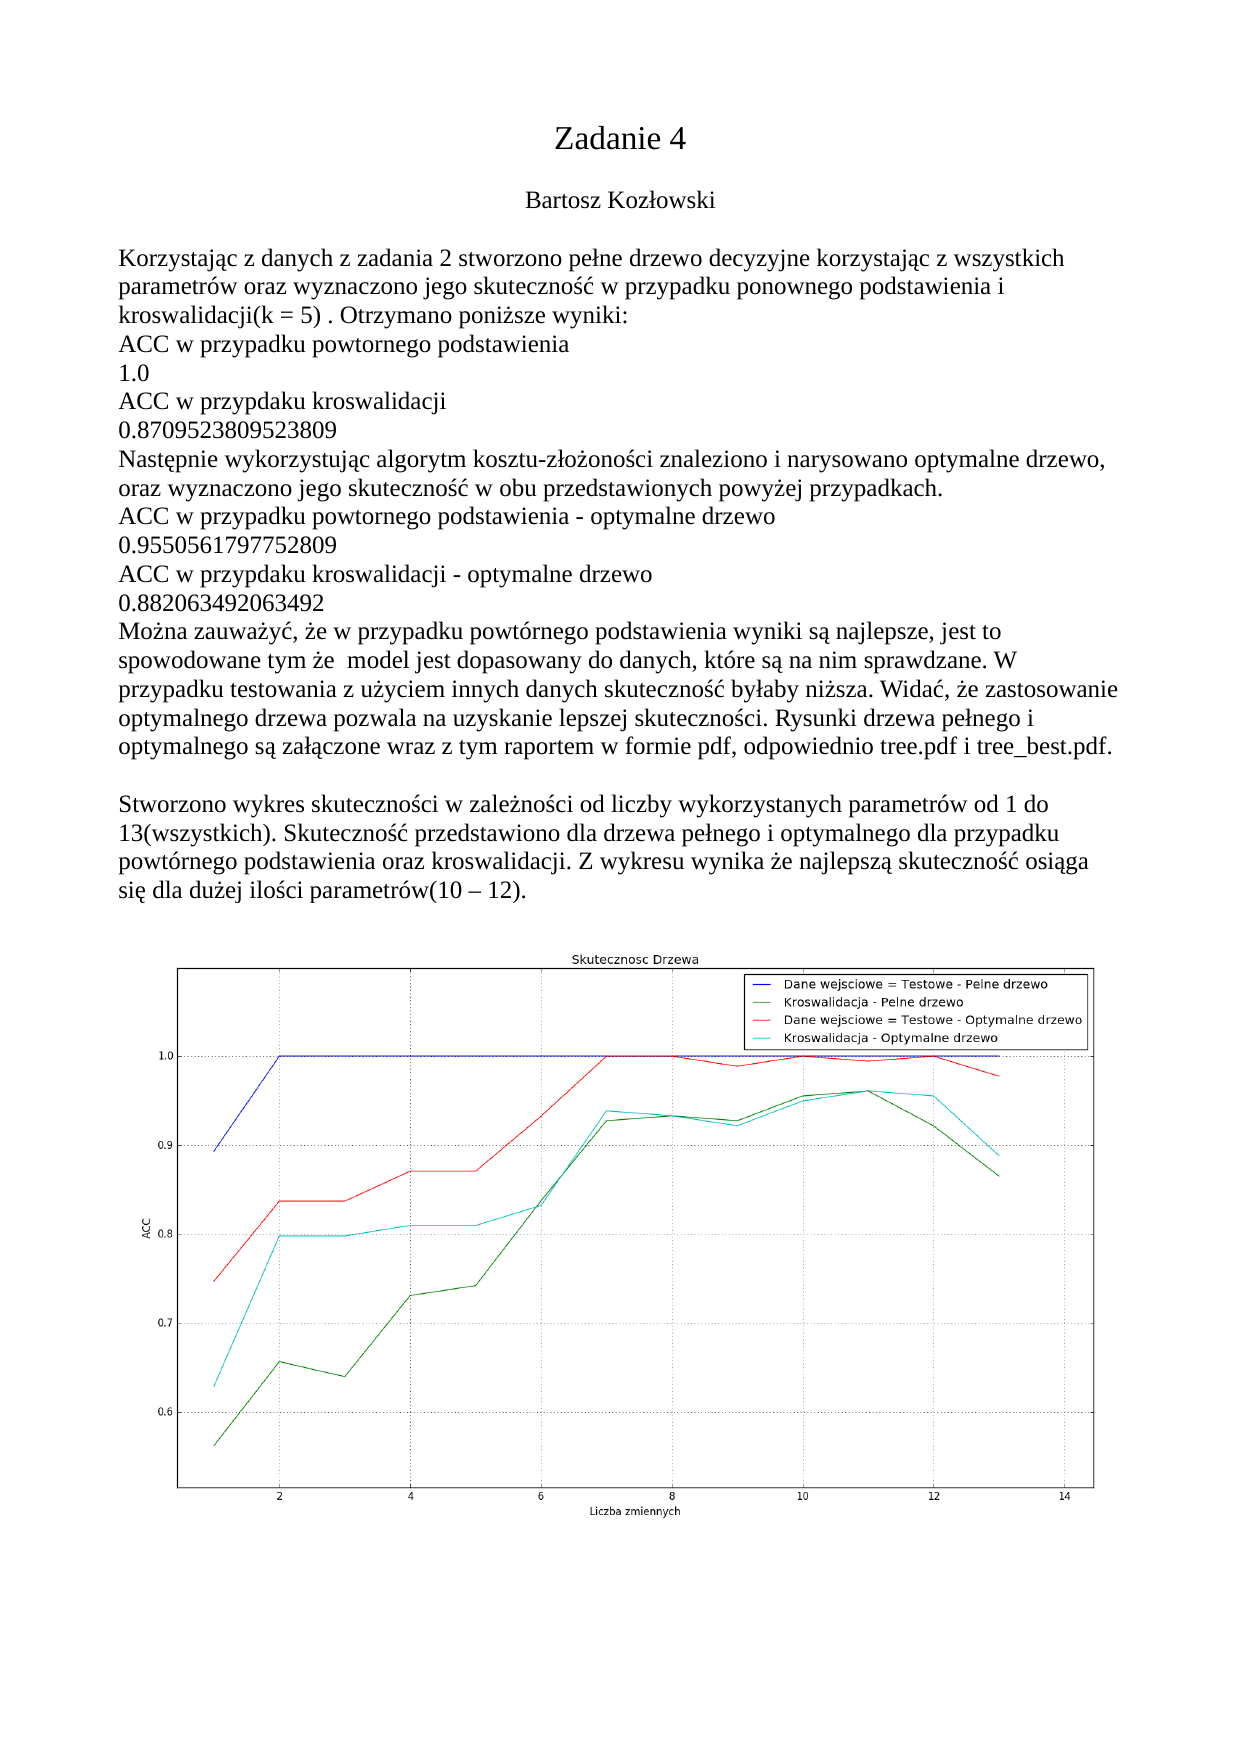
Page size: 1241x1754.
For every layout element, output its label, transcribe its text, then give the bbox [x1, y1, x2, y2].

text Zadanie 4 [118, 118, 1122, 156]
text Bartosz Kozłowski [118, 185, 1122, 214]
text 1.0 [118, 358, 1122, 386]
text 0.882063492063492 [118, 588, 1122, 616]
text ACC w przypdaku kroswalidacji [118, 386, 1122, 415]
text ACC w przypdaku kroswalidacji - optymalne drzewo [118, 559, 1122, 588]
text 0.8709523809523809 [118, 415, 1122, 444]
text 0.9550561797752809 [118, 530, 1122, 559]
text Stworzono wykres skuteczności w zależności od liczby wykorzystanych parametrów od 1 do 13(wszystkich). Skuteczność przedstawiono dla drzewa pełnego i optymalnego dla przypadku powtórnego podstawienia oraz kroswalidacji. Z wykresu wynika że najlepszą skuteczność osiąga się dla dużej ilości parametrów(10 – 12). [118, 789, 1122, 903]
text ACC w przypadku powtornego podstawienia - optymalne drzewo [118, 501, 1122, 530]
text ACC w przypadku powtornego podstawienia [118, 329, 1122, 358]
picture [29, 903, 1211, 1552]
text Następnie wykorzystując algorytm kosztu-złożoności znaleziono i narysowano optymalne drzewo, oraz wyznaczono jego skuteczność w obu przedstawionych powyżej przypadkach. [118, 444, 1122, 501]
text Można zauważyć, że w przypadku powtórnego podstawienia wyniki są najlepsze, jest to spowodowane tym że model jest dopasowany do danych, które są na nim sprawdzane. W przypadku testowania z użyciem innych danych skuteczność byłaby niższa. Widać, że zastosowanie optymalnego drzewa pozwala na uzyskanie lepszej skuteczności. Rysunki drzewa pełnego i optymalnego są załączone wraz z tym raportem w formie pdf, odpowiednio tree.pdf i tree_best.pdf. [118, 616, 1122, 760]
text Korzystając z danych z zadania 2 stworzono pełne drzewo decyzyjne korzystając z wszystkich parametrów oraz wyznaczono jego skuteczność w przypadku ponownego podstawienia i kroswalidacji(k = 5) . Otrzymano poniższe wyniki: [118, 243, 1122, 329]
